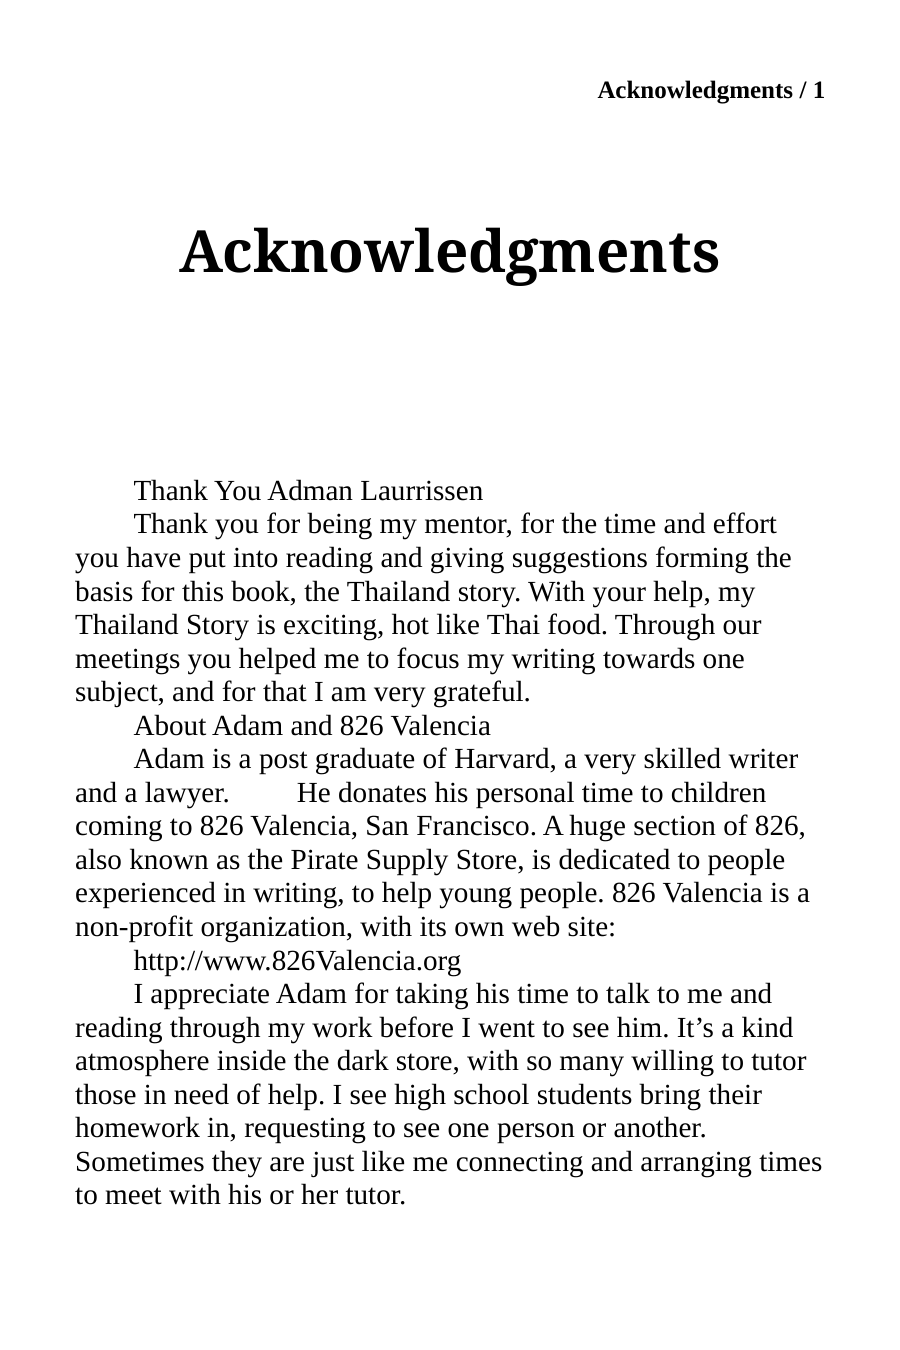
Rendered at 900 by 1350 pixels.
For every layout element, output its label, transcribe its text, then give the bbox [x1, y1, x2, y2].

text About Adam and 826 Valencia [75, 708, 825, 741]
subtitle Acknowledgments [75, 210, 825, 289]
text Thank You Adman Laurrissen [75, 473, 825, 507]
text http://www.826Valencia.org [75, 943, 825, 976]
text I appreciate Adam for taking his time to talk to me and reading through my work before I went to see him. It’s a kind atmosphere inside the dark store, with so many willing to tutor those in need of help. I see high school students bring their homework in, requesting to see one person or another. Sometimes they are just like me connecting and arranging times to meet with his or her tutor. [75, 976, 825, 1211]
text Adam is a post graduate of Harvard, a very skilled writer and a lawyer. He donates his personal time to children coming to 826 Valencia, San Francisco. A huge section of 826, also known as the Pirate Supply Store, is dedicated to people experienced in writing, to help young people. 826 Valencia is a non-profit organization, with its own web site: [75, 741, 825, 943]
text Thank you for being my mentor, for the time and effort you have put into reading and giving suggestions forming the basis for this book, the Thailand story. With your help, my Thailand Story is exciting, hot like Thai food. Through our meetings you helped me to focus my writing towards one subject, and for that I am very grateful. [75, 507, 825, 708]
